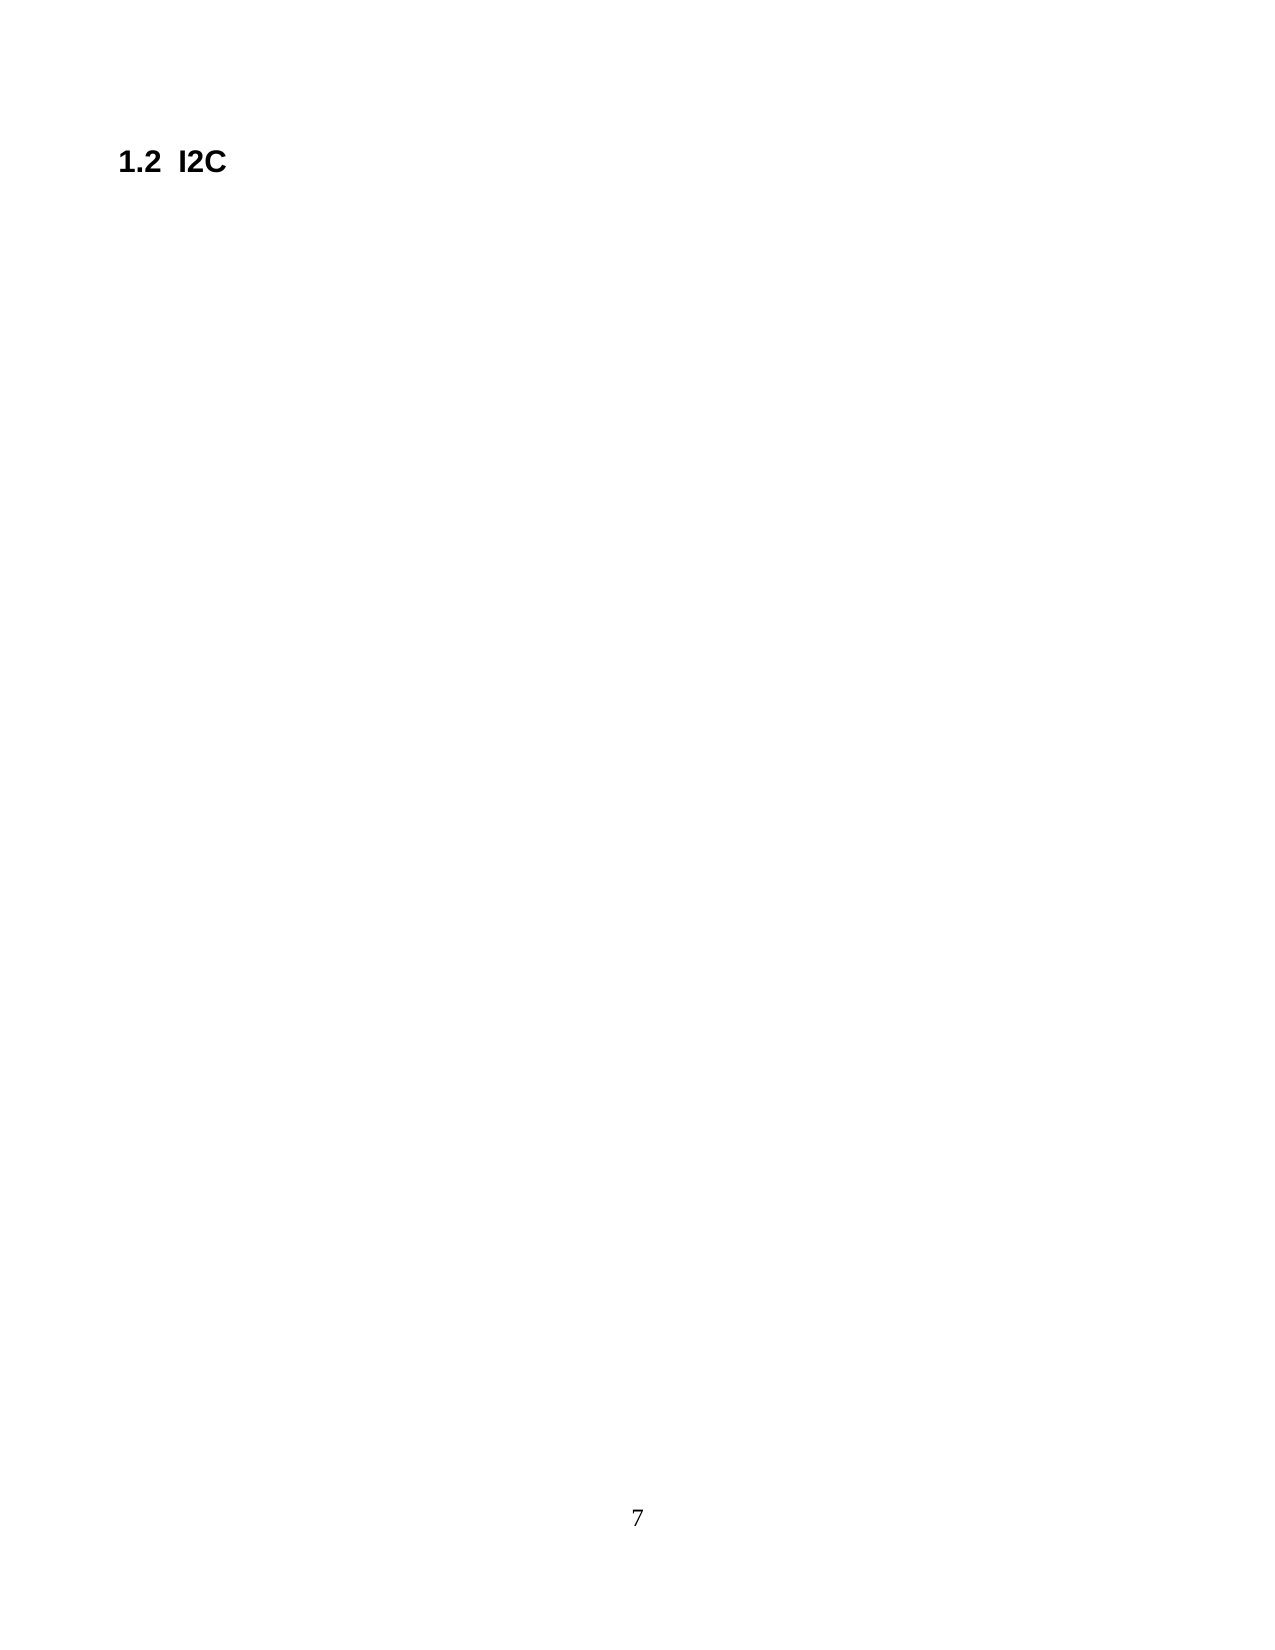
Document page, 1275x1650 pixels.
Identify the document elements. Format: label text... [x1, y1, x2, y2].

subtitle I2C [118, 143, 1157, 179]
